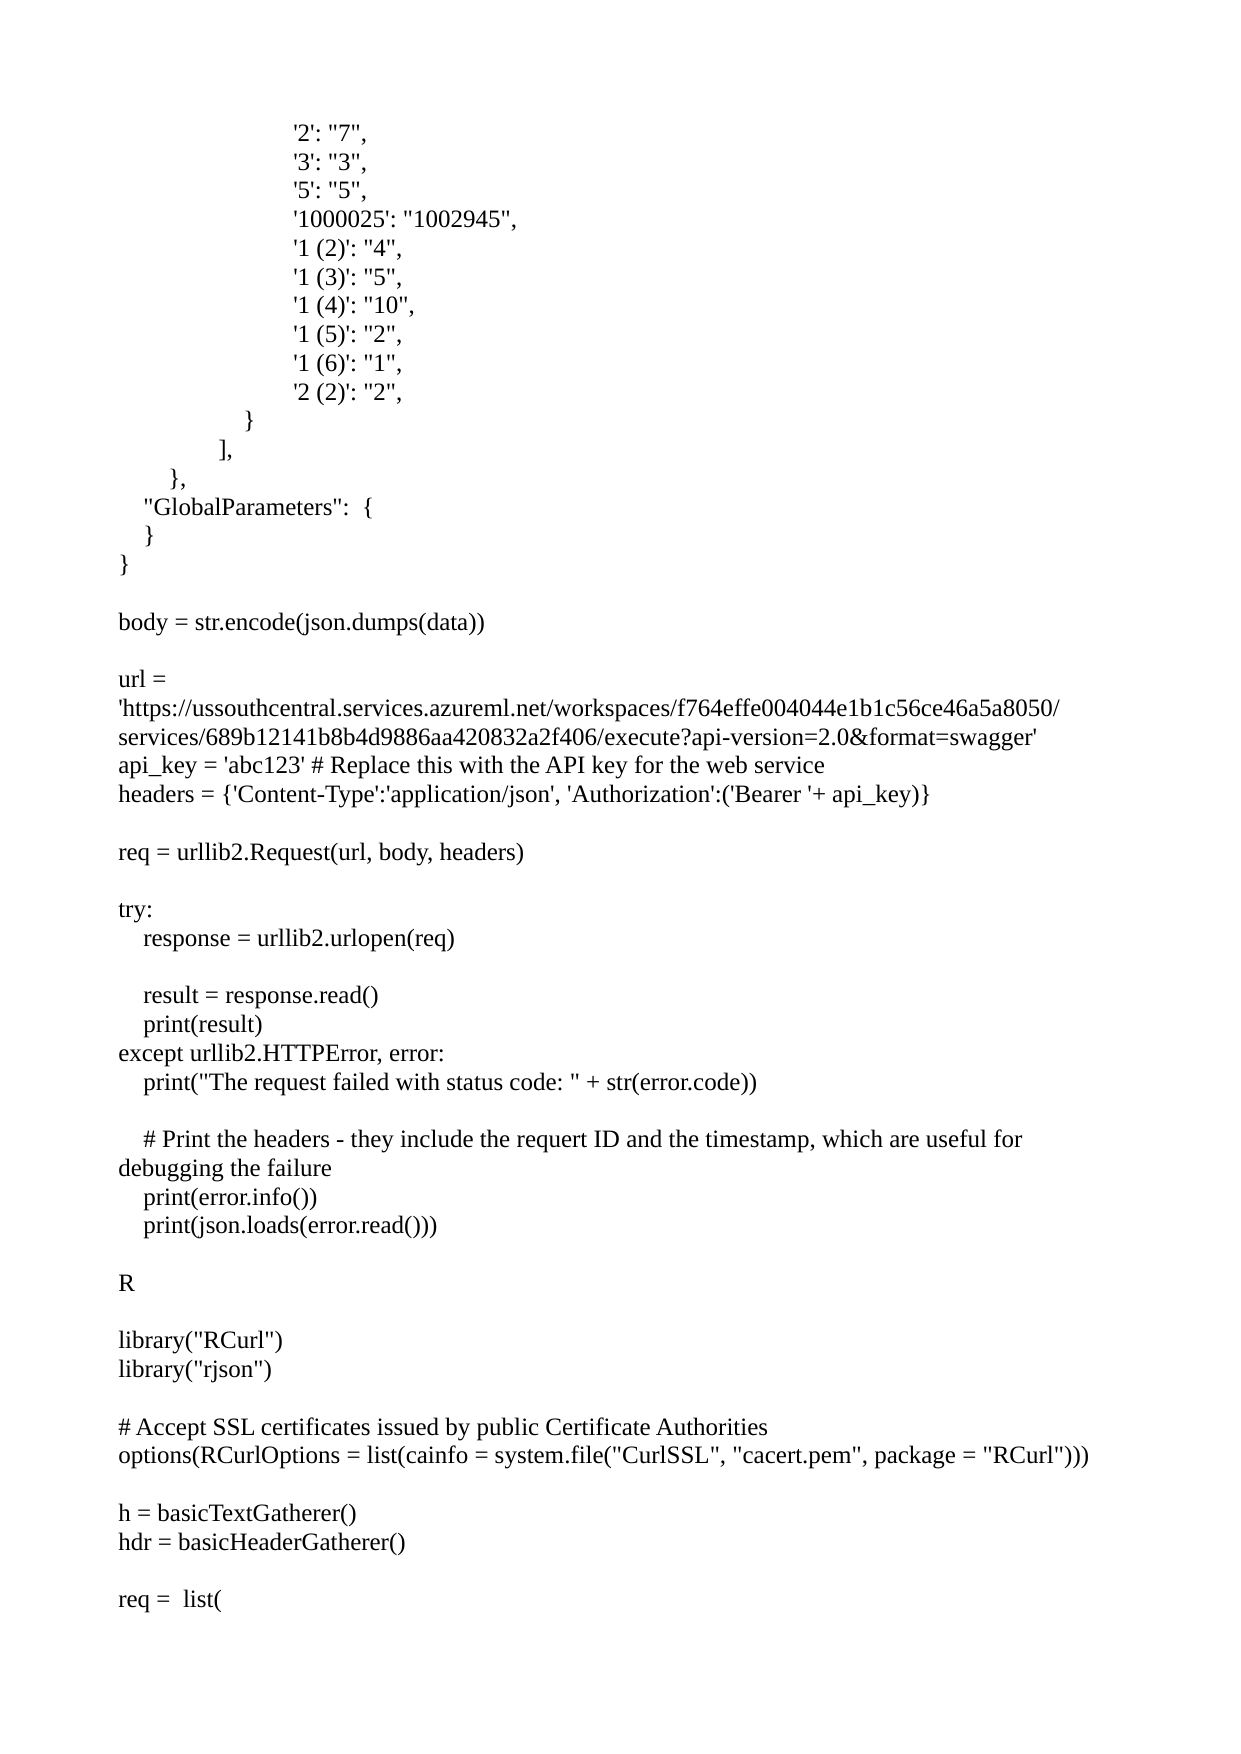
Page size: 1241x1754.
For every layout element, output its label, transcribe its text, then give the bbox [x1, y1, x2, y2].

text except urllib2.HTTPError, error: [118, 1038, 1122, 1067]
text response = urllib2.urlopen(req) [118, 923, 1122, 952]
text '1 (5)': "2", [118, 319, 1122, 348]
text '1 (4)': "10", [118, 291, 1122, 319]
text result = response.read() [118, 981, 1122, 1009]
text library("rjson") [118, 1354, 1122, 1383]
text '3': "3", [118, 147, 1122, 176]
text # Print the headers - they include the requert ID and the timestamp, which are useful for debugging the failure [118, 1124, 1122, 1182]
text library("RCurl") [118, 1326, 1122, 1354]
text hdr = basicHeaderGatherer() [118, 1527, 1122, 1556]
text '1 (6)': "1", [118, 348, 1122, 377]
text R [118, 1268, 1122, 1297]
text req = list( [118, 1584, 1122, 1613]
text api_key = 'abc123' # Replace this with the API key for the web service [118, 751, 1122, 779]
text print(result) [118, 1009, 1122, 1038]
text try: [118, 894, 1122, 923]
text '1000025': "1002945", [118, 204, 1122, 233]
text body = str.encode(json.dumps(data)) [118, 607, 1122, 636]
text '1 (2)': "4", [118, 233, 1122, 262]
text options(RCurlOptions = list(cainfo = system.file("CurlSSL", "cacert.pem", package = "RCurl"))) [118, 1441, 1122, 1469]
text req = urllib2.Request(url, body, headers) [118, 837, 1122, 866]
text '2': "7", [118, 118, 1122, 147]
text ], [118, 434, 1122, 463]
text '2 (2)': "2", [118, 377, 1122, 406]
text # Accept SSL certificates issued by public Certificate Authorities [118, 1412, 1122, 1441]
text print(json.loads(error.read())) [118, 1211, 1122, 1239]
text } [118, 521, 1122, 549]
text } [118, 549, 1122, 578]
text '5': "5", [118, 176, 1122, 204]
text "GlobalParameters": { [118, 492, 1122, 521]
text } [118, 406, 1122, 434]
text headers = {'Content-Type':'application/json', 'Authorization':('Bearer '+ api_key)} [118, 779, 1122, 808]
text }, [118, 463, 1122, 492]
text '1 (3)': "5", [118, 262, 1122, 291]
text print("The request failed with status code: " + str(error.code)) [118, 1067, 1122, 1096]
text h = basicTextGatherer() [118, 1498, 1122, 1527]
text print(error.info()) [118, 1182, 1122, 1211]
text url = 'https://ussouthcentral.services.azureml.net/workspaces/f764effe004044e1b1c56ce46a5a8050/services/689b12141b8b4d9886aa420832a2f406/execute?api-version=2.0&format=swagger' [118, 664, 1122, 751]
